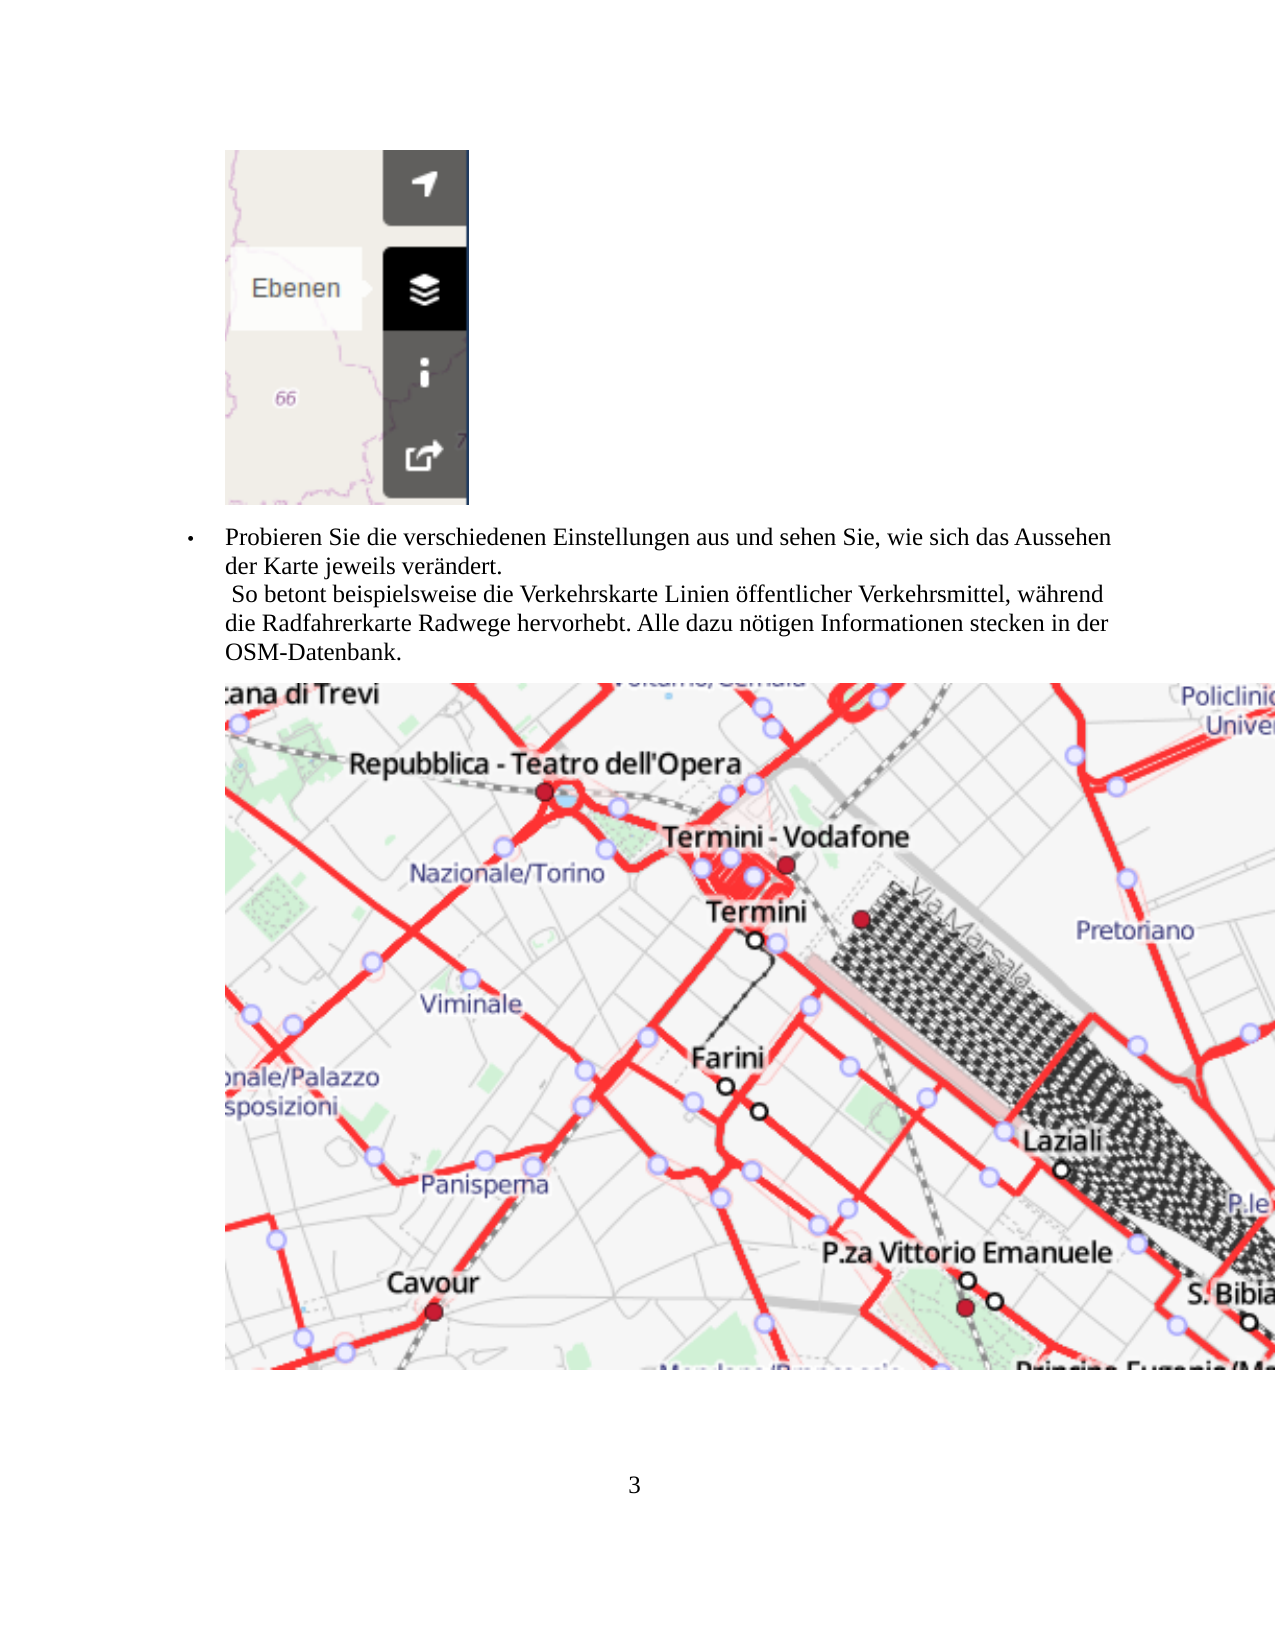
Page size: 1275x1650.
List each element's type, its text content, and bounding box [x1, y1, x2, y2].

picture [225, 683, 1275, 1370]
picture [225, 150, 469, 505]
list Probieren Sie die verschiedenen Einstellungen aus und sehen Sie, wie sich das Aussehen der Karte jeweils verändert. So betont beispielsweise die Verkehrskarte Linien öffentlicher Verkehrsmittel, während die Radfahrerkarte Radwege hervorhebt. Alle dazu nötigen Informationen stecken in der OSM-Datenbank. [187, 522, 1125, 666]
